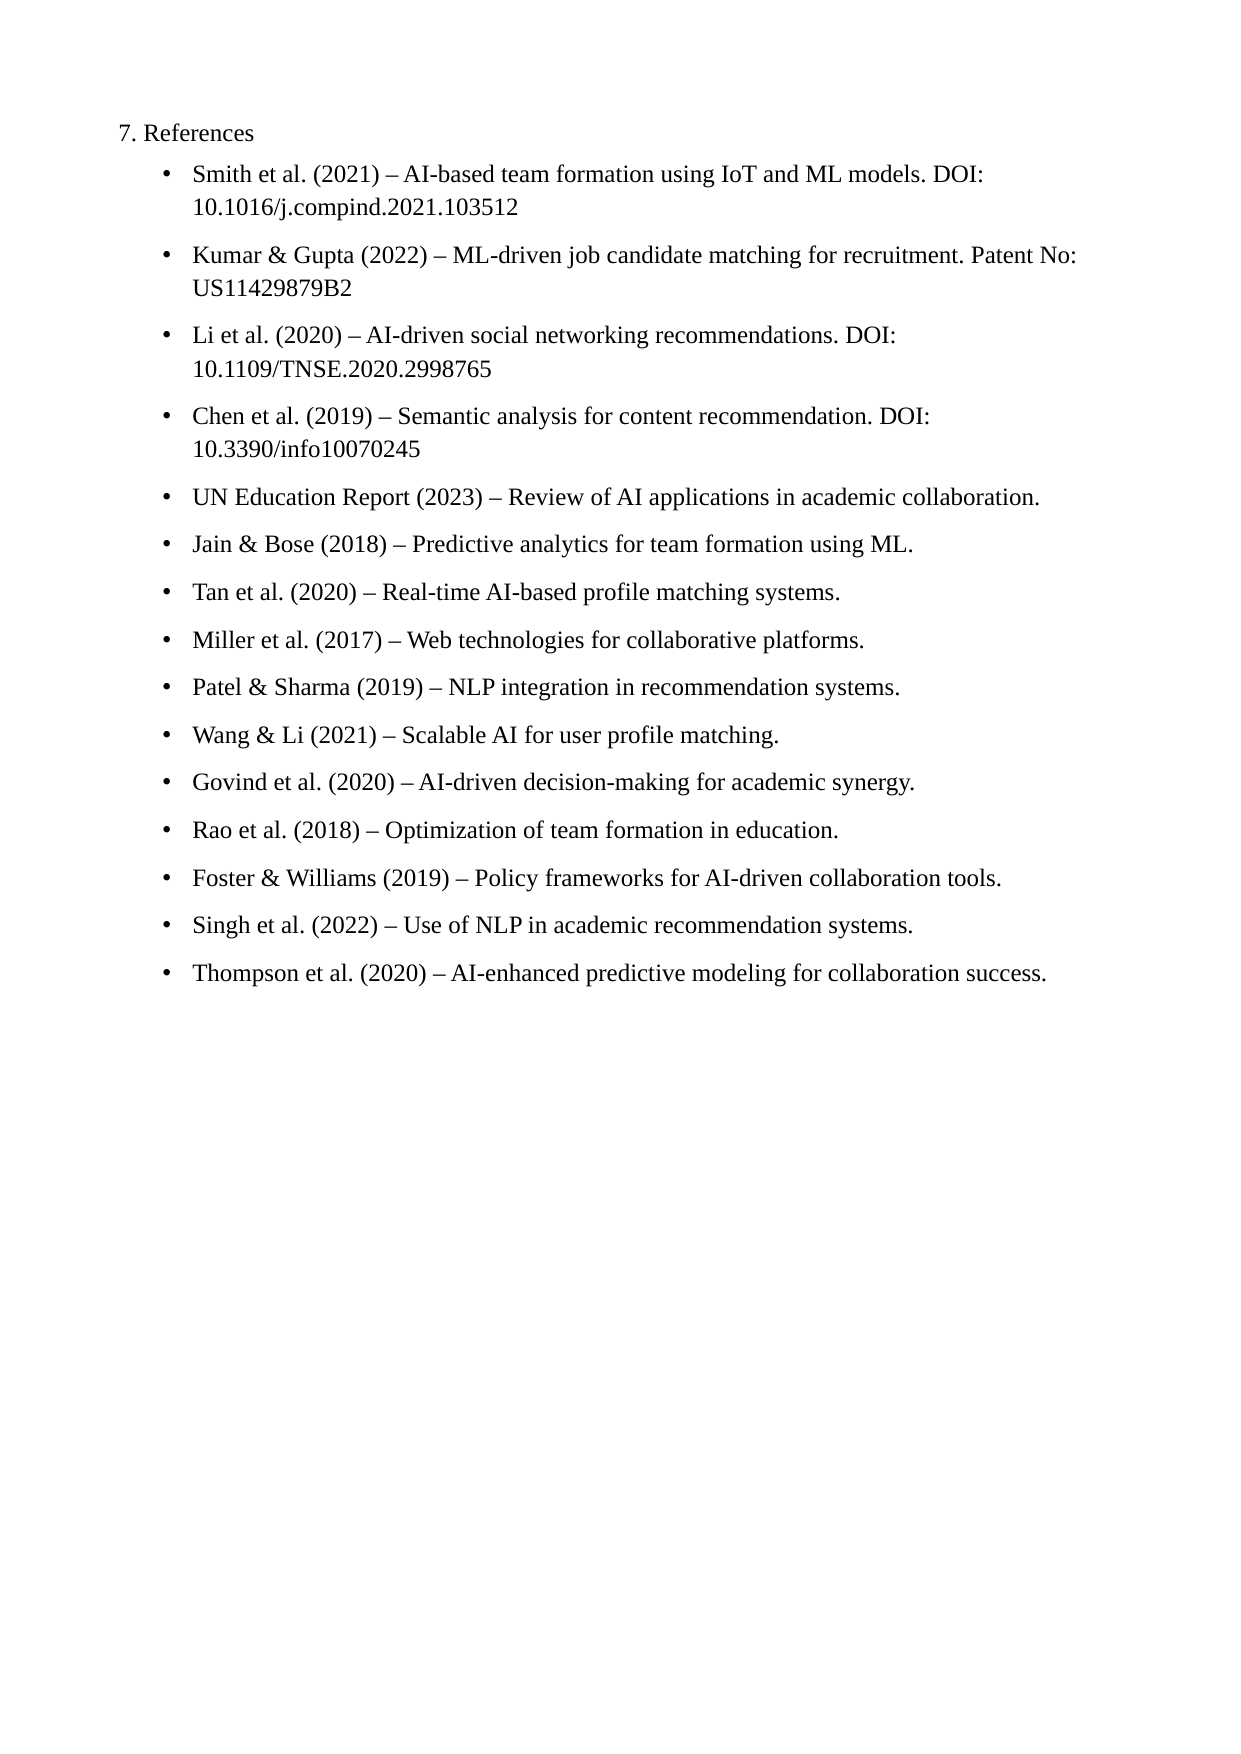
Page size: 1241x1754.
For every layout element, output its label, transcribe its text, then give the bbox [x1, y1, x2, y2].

list Smith et al. (2021) – AI-based team formation using IoT and ML models. DOI: 10.1016/j.compind.2021.103512 [162, 159, 1122, 221]
list Chen et al. (2019) – Semantic analysis for content recommendation. DOI: 10.3390/info10070245 [162, 401, 1122, 463]
list Thompson et al. (2020) – AI-enhanced predictive modeling for collaboration success. [162, 958, 1122, 987]
list Miller et al. (2017) – Web technologies for collaborative platforms. [162, 625, 1122, 653]
list Kumar & Gupta (2022) – ML-driven job candidate matching for recruitment. Patent No: US11429879B2 [162, 240, 1122, 302]
list UN Education Report (2023) – Review of AI applications in academic collaboration. [162, 482, 1122, 511]
subtitle 7. References [118, 118, 1122, 147]
list Patel & Sharma (2019) – NLP integration in recommendation systems. [162, 672, 1122, 701]
list Singh et al. (2022) – Use of NLP in academic recommendation systems. [162, 910, 1122, 939]
list Li et al. (2020) – AI-driven social networking recommendations. DOI: 10.1109/TNSE.2020.2998765 [162, 321, 1122, 382]
list Foster & Williams (2019) – Policy frameworks for AI-driven collaboration tools. [162, 863, 1122, 891]
list Jain & Bose (2018) – Predictive analytics for team formation using ML. [162, 529, 1122, 558]
list Tan et al. (2020) – Real-time AI-based profile matching systems. [162, 577, 1122, 606]
list Rao et al. (2018) – Optimization of team formation in education. [162, 815, 1122, 844]
list Govind et al. (2020) – AI-driven decision-making for academic synergy. [162, 767, 1122, 796]
list Wang & Li (2021) – Scalable AI for user profile matching. [162, 720, 1122, 749]
